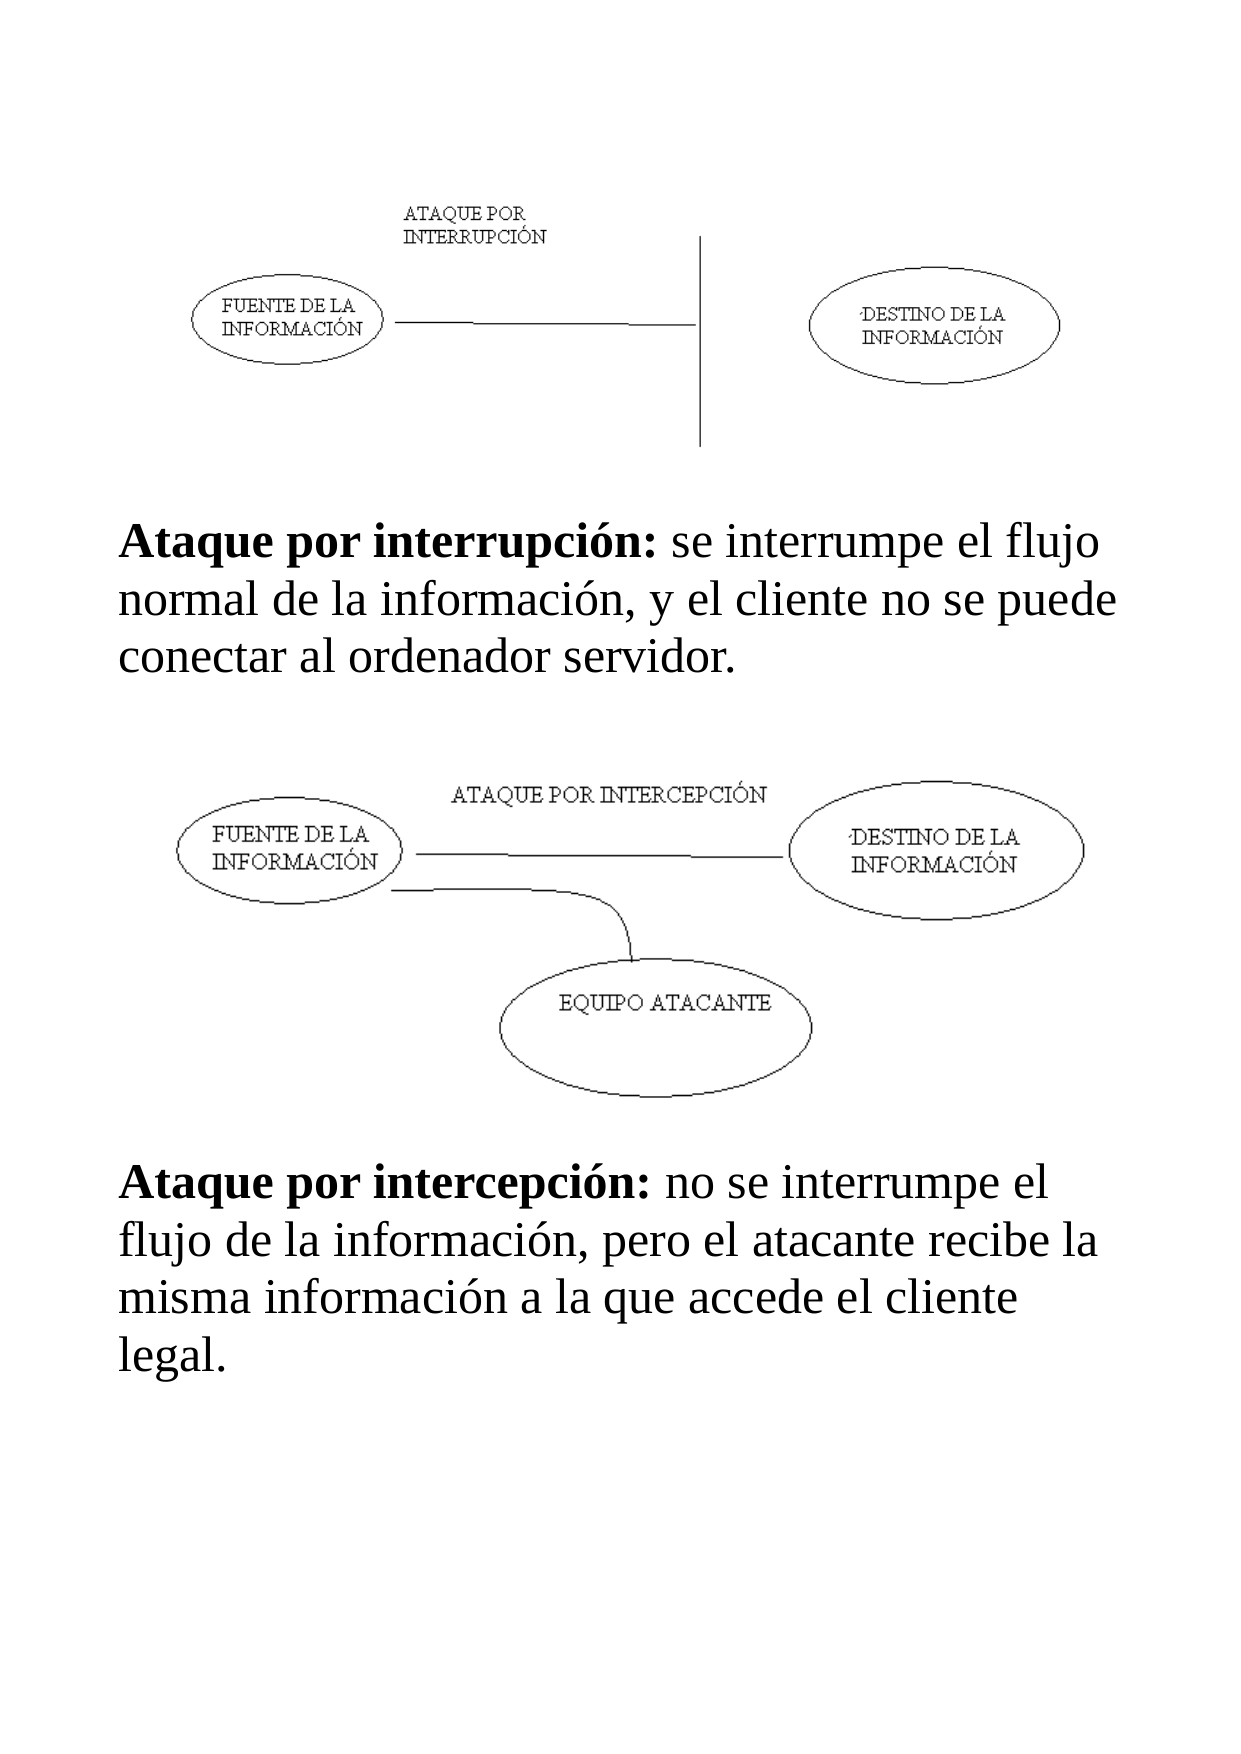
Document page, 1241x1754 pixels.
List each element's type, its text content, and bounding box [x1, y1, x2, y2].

text Ataque por intercepción: no se interrumpe el flujo de la información, pero el atacante recibe la misma información a la que accede el cliente legal. [118, 696, 1122, 1382]
text Ataque por interrupción: se interrumpe el flujo normal de la información, y el cliente no se puede conectar al ordenador servidor. [118, 511, 1122, 683]
picture [134, 705, 1105, 1143]
picture [134, 127, 1105, 490]
